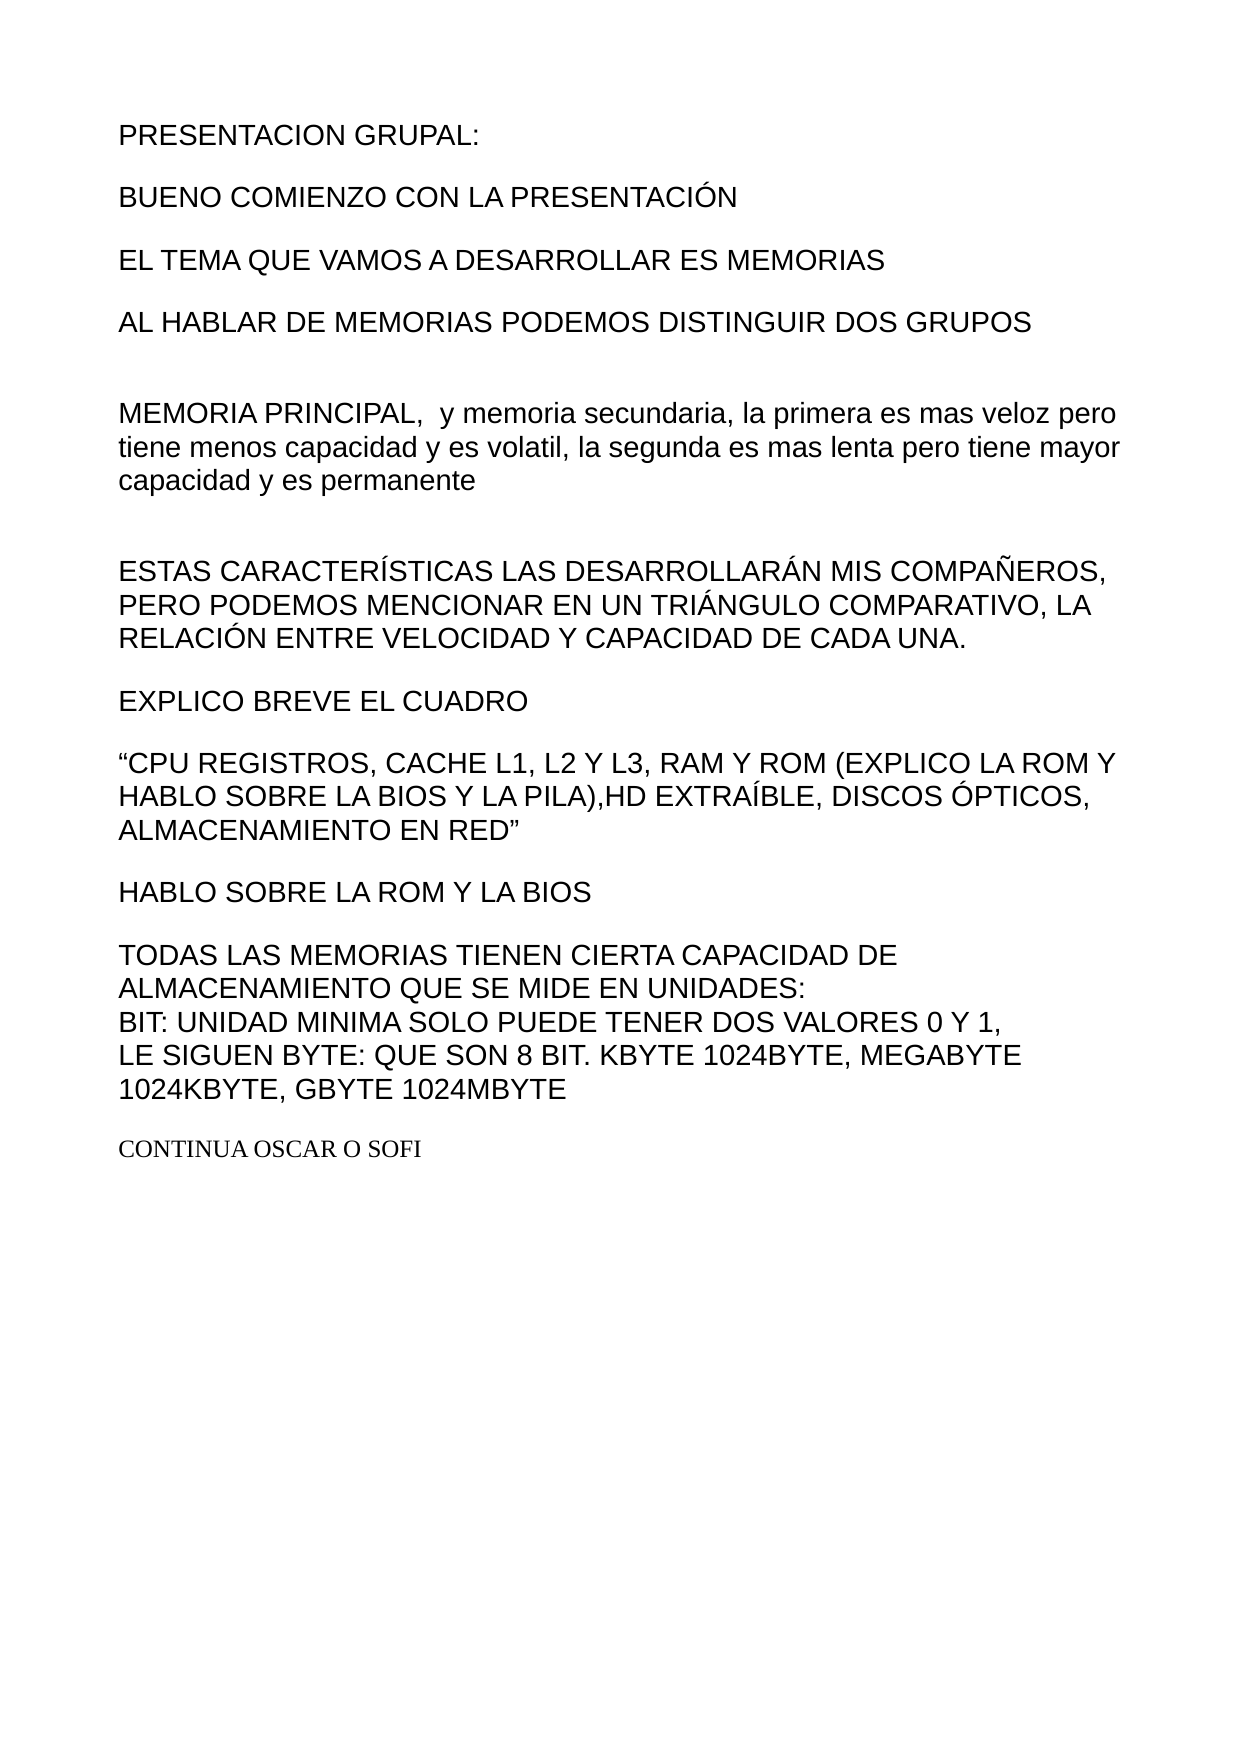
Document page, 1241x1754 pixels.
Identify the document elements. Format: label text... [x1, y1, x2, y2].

text MEMORIA PRINCIPAL, y memoria secundaria, la primera es mas veloz pero tiene menos capacidad y es volatil, la segunda es mas lenta pero tiene mayor capacidad y es permanente [118, 396, 1122, 497]
text BUENO COMIENZO CON LA PRESENTACIÓN [118, 180, 1122, 214]
text EL TEMA QUE VAMOS A DESARROLLAR ES MEMORIAS [118, 243, 1122, 276]
text BIT: UNIDAD MINIMA SOLO PUEDE TENER DOS VALORES 0 Y 1, [118, 1004, 1122, 1038]
text HABLO SOBRE LA ROM Y LA BIOS [118, 875, 1122, 909]
text AL HABLAR DE MEMORIAS PODEMOS DISTINGUIR DOS GRUPOS [118, 305, 1122, 338]
text CONTINUA OSCAR O SOFI [118, 1134, 1122, 1163]
text LE SIGUEN BYTE: QUE SON 8 BIT. KBYTE 1024BYTE, MEGABYTE 1024KBYTE, GBYTE 1024MBYTE [118, 1038, 1122, 1134]
text ESTAS CARACTERÍSTICAS LAS DESARROLLARÁN MIS COMPAÑEROS, PERO PODEMOS MENCIONAR EN UN TRIÁNGULO COMPARATIVO, LA RELACIÓN ENTRE VELOCIDAD Y CAPACIDAD DE CADA UNA. [118, 554, 1122, 655]
text TODAS LAS MEMORIAS TIENEN CIERTA CAPACIDAD DE ALMACENAMIENTO QUE SE MIDE EN UNIDADES: [118, 937, 1122, 1004]
text EXPLICO BREVE EL CUADRO [118, 683, 1122, 717]
text PRESENTACION GRUPAL: [118, 118, 1122, 152]
text “CPU REGISTROS, CACHE L1, L2 Y L3, RAM Y ROM (EXPLICO LA ROM Y HABLO SOBRE LA BIOS Y LA PILA),HD EXTRAÍBLE, DISCOS ÓPTICOS, ALMACENAMIENTO EN RED” [118, 746, 1122, 846]
